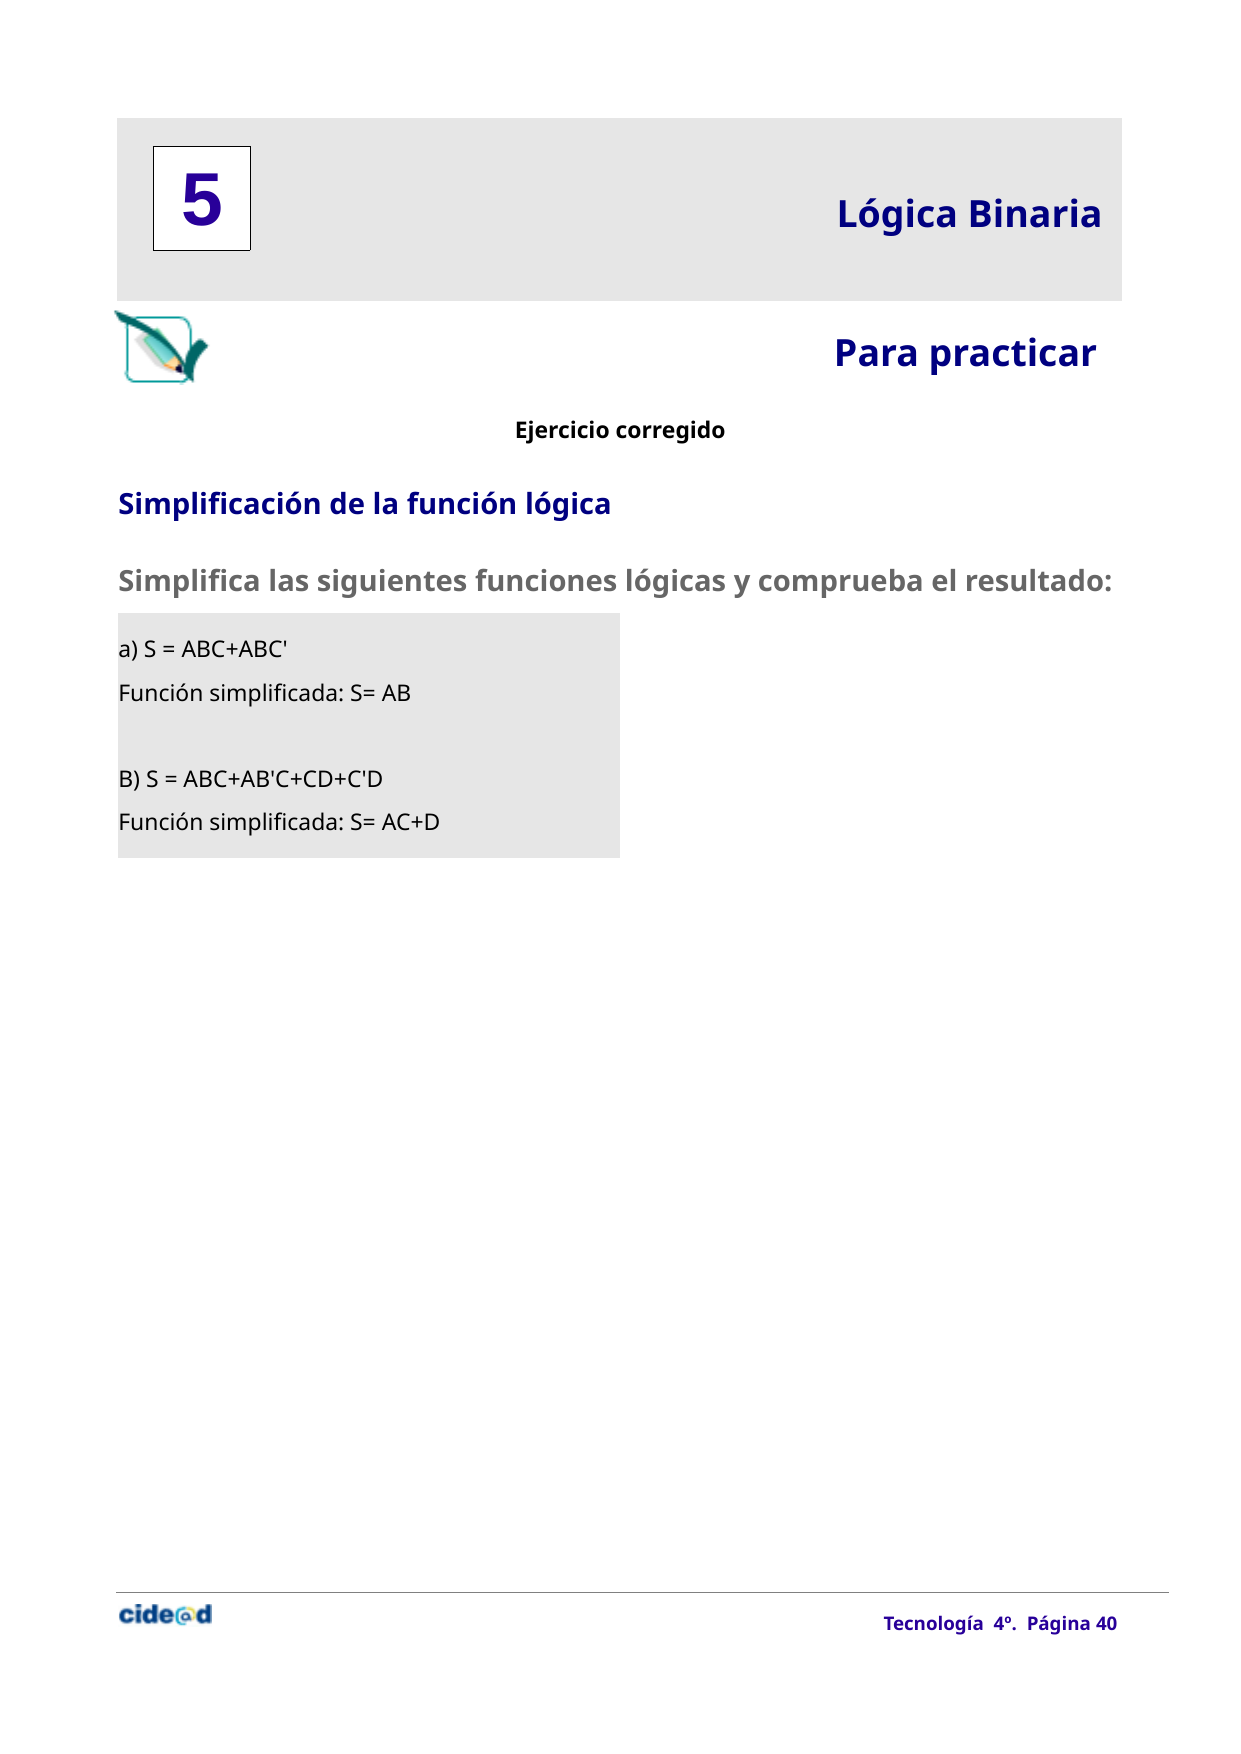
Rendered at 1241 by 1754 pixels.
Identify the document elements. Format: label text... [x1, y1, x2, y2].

picture [113, 309, 212, 385]
subtitle Simplificación de la función lógica [118, 483, 1122, 523]
subtitle Ejercicio corregido [118, 414, 1122, 446]
title Para practicar [212, 326, 1122, 377]
subtitle Simplifica las siguientes funciones lógicas y comprueba el resultado: [118, 560, 1122, 600]
picture [118, 1604, 212, 1627]
table_header a) S = ABC+ABC' Función simplificada: S= AB B) S = ABC+AB'C+CD+C'D Función simplificada: S= AC+D [118, 613, 620, 858]
table_header [620, 613, 1122, 858]
